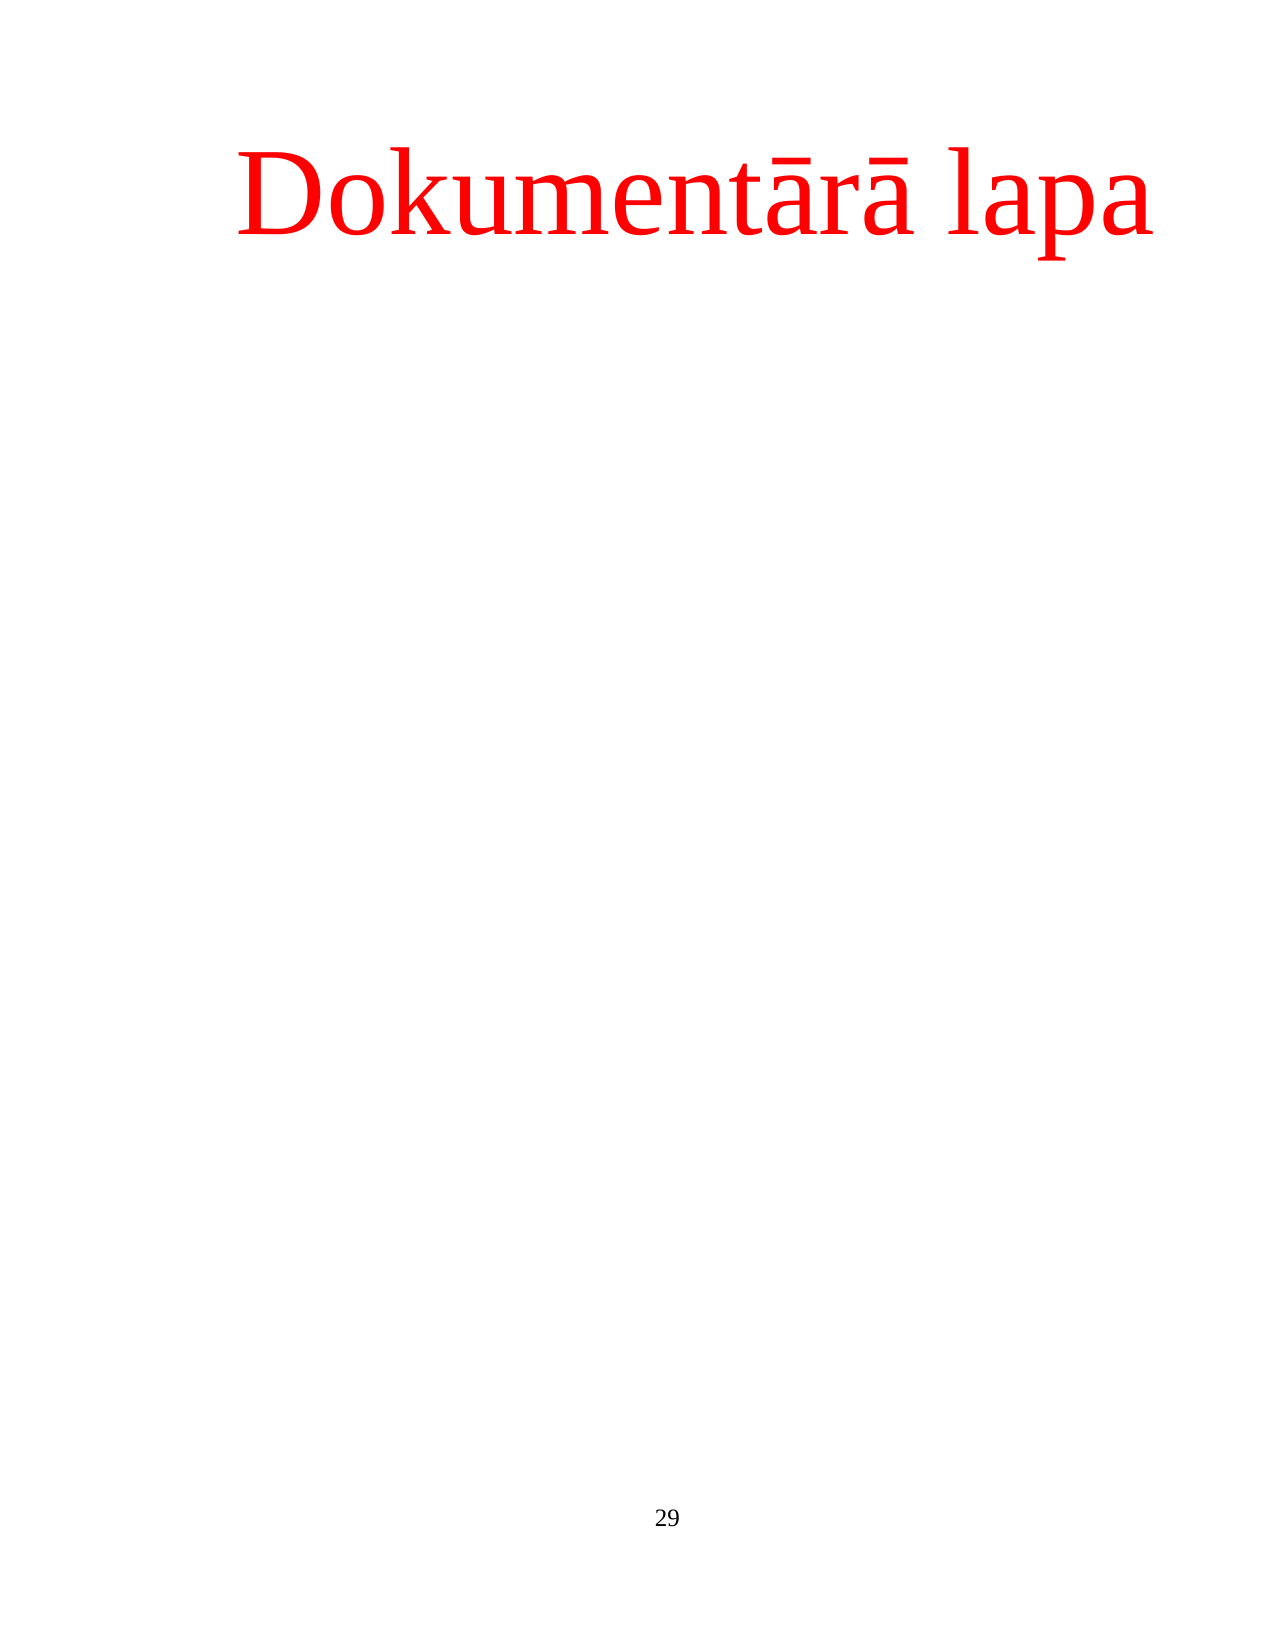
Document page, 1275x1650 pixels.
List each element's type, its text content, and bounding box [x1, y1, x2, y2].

text Dokumentārā lapa [177, 118, 1157, 262]
